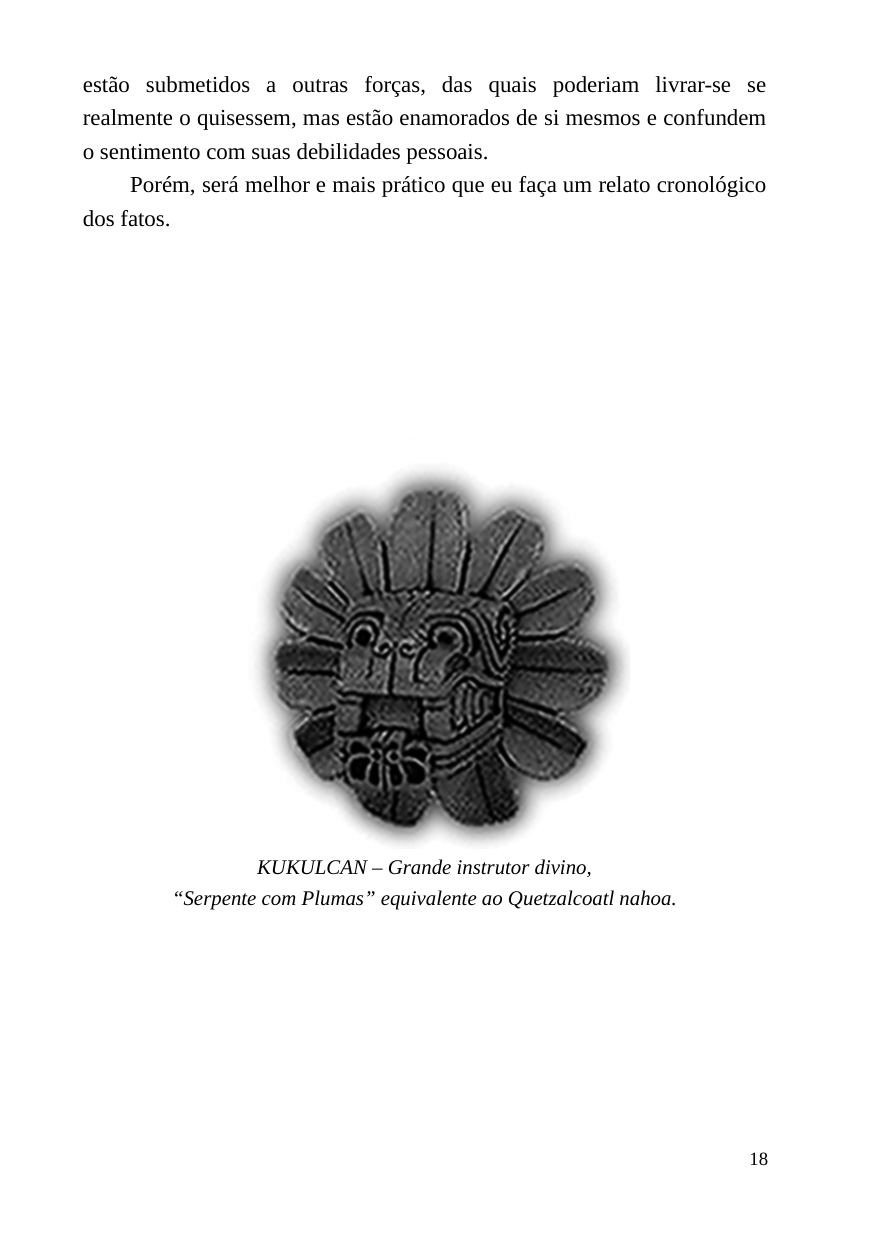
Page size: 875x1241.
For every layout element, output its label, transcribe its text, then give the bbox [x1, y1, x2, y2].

picture [220, 438, 631, 849]
text “Serpente com Plumas” equivalente ao Quetzalcoatl nahoa. [83, 886, 768, 910]
text estão submetidos a outras forças, das quais poderiam livrar-se se realmente o quisessem, mas estão enamorados de si mesmos e confundem o sentimento com suas debilidades pessoais. [83, 71, 768, 164]
text KUKULCAN – Grande instrutor divino, [83, 439, 768, 879]
text Porém, será melhor e mais prático que eu faça um relato cronológico dos fatos. [83, 171, 768, 231]
